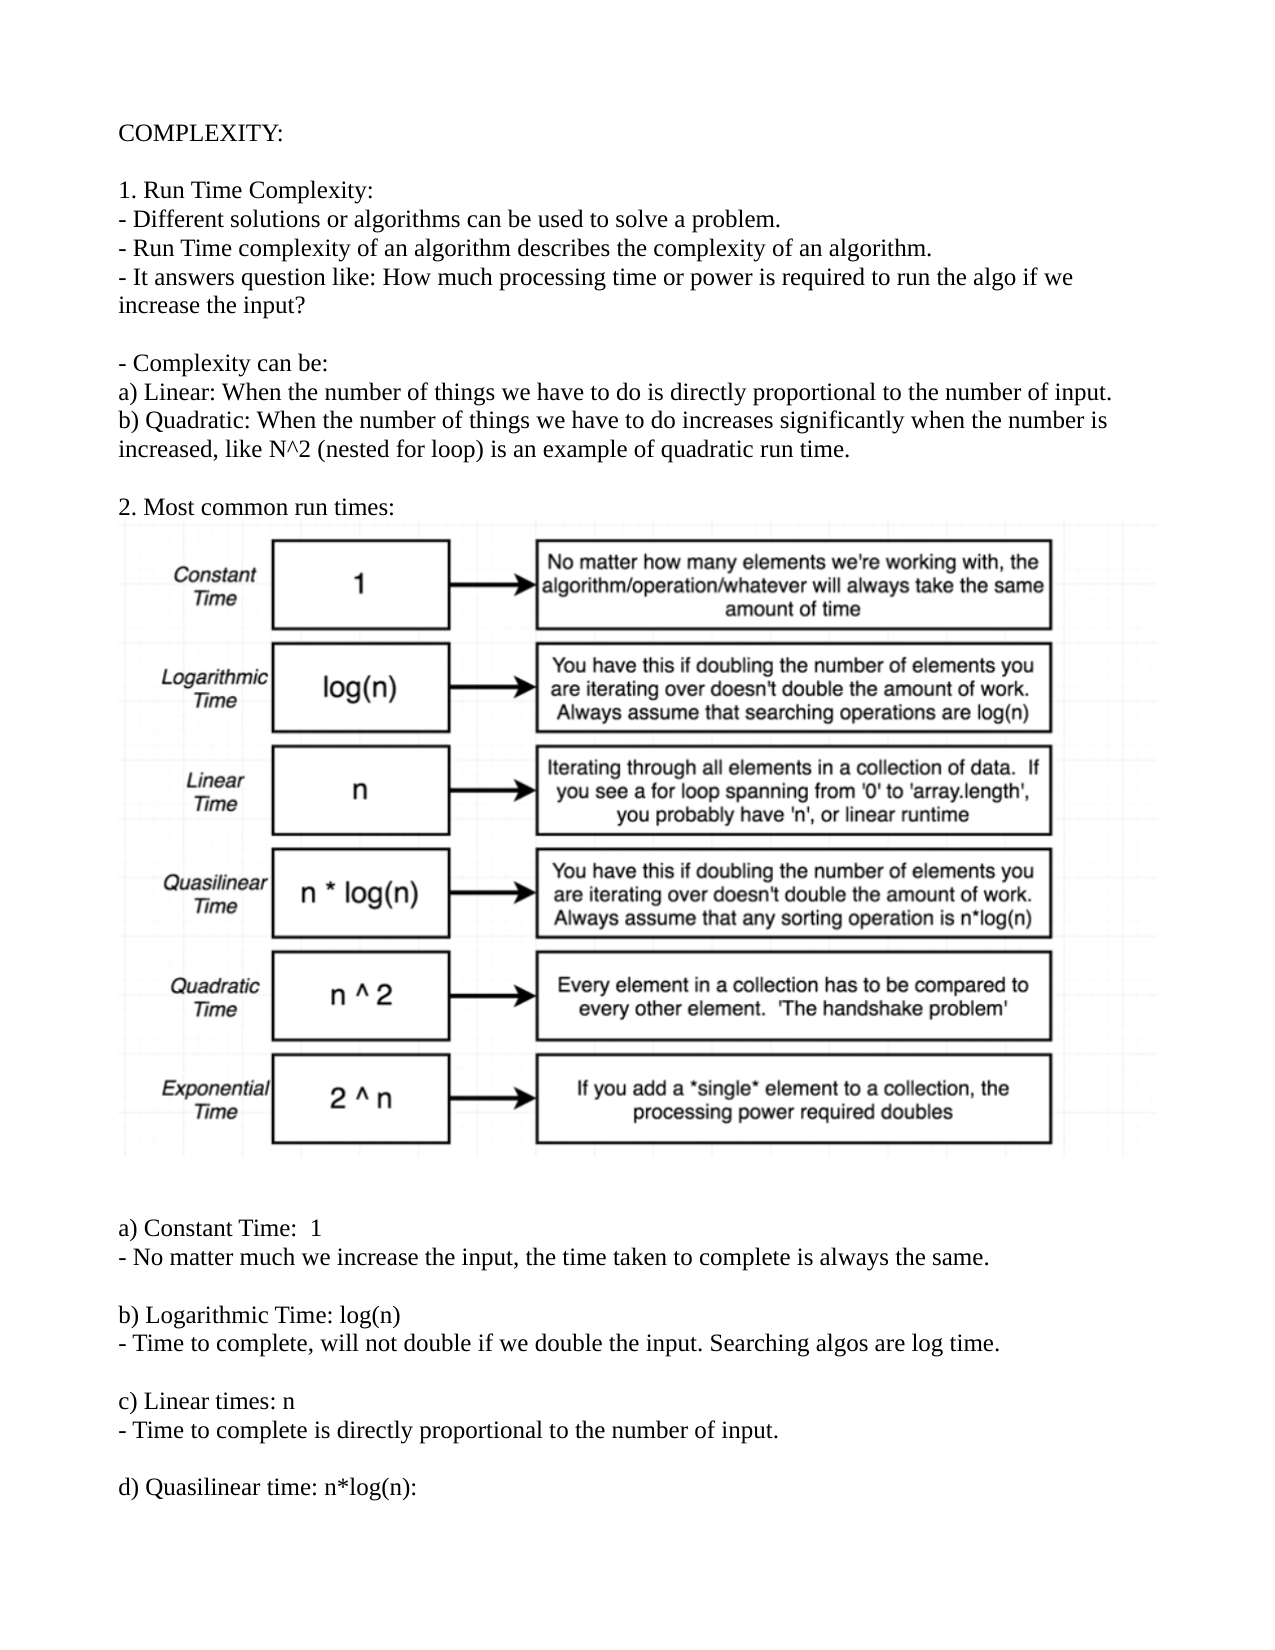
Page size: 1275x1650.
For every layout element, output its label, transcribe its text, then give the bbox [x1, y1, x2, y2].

text d) Quasilinear time: n*log(n): [118, 1472, 1157, 1501]
text 1. Run Time Complexity: [118, 176, 1157, 204]
text - Run Time complexity of an algorithm describes the complexity of an algorithm. [118, 233, 1157, 262]
text - No matter much we increase the input, the time taken to complete is always the same. [118, 1242, 1157, 1271]
text a) Linear: When the number of things we have to do is directly proportional to the number of input. [118, 377, 1157, 406]
text - Time to complete, will not double if we double the input. Searching algos are log time. [118, 1328, 1157, 1357]
text - It answers question like: How much processing time or power is required to run the algo if we increase the input? [118, 262, 1157, 319]
text - Different solutions or algorithms can be used to solve a problem. [118, 204, 1157, 233]
text 2. Most common run times: [118, 492, 1157, 520]
text b) Logarithmic Time: log(n) [118, 1300, 1157, 1328]
text COMPLEXITY: [118, 118, 1157, 147]
text c) Linear times: n [118, 1386, 1157, 1415]
text b) Quadratic: When the number of things we have to do increases significantly when the number is increased, like N^2 (nested for loop) is an example of quadratic run time. [118, 406, 1157, 463]
picture [118, 520, 1157, 1156]
text - Time to complete is directly proportional to the number of input. [118, 1415, 1157, 1443]
text - Complexity can be: [118, 348, 1157, 377]
text a) Constant Time: 1 [118, 1213, 1157, 1242]
